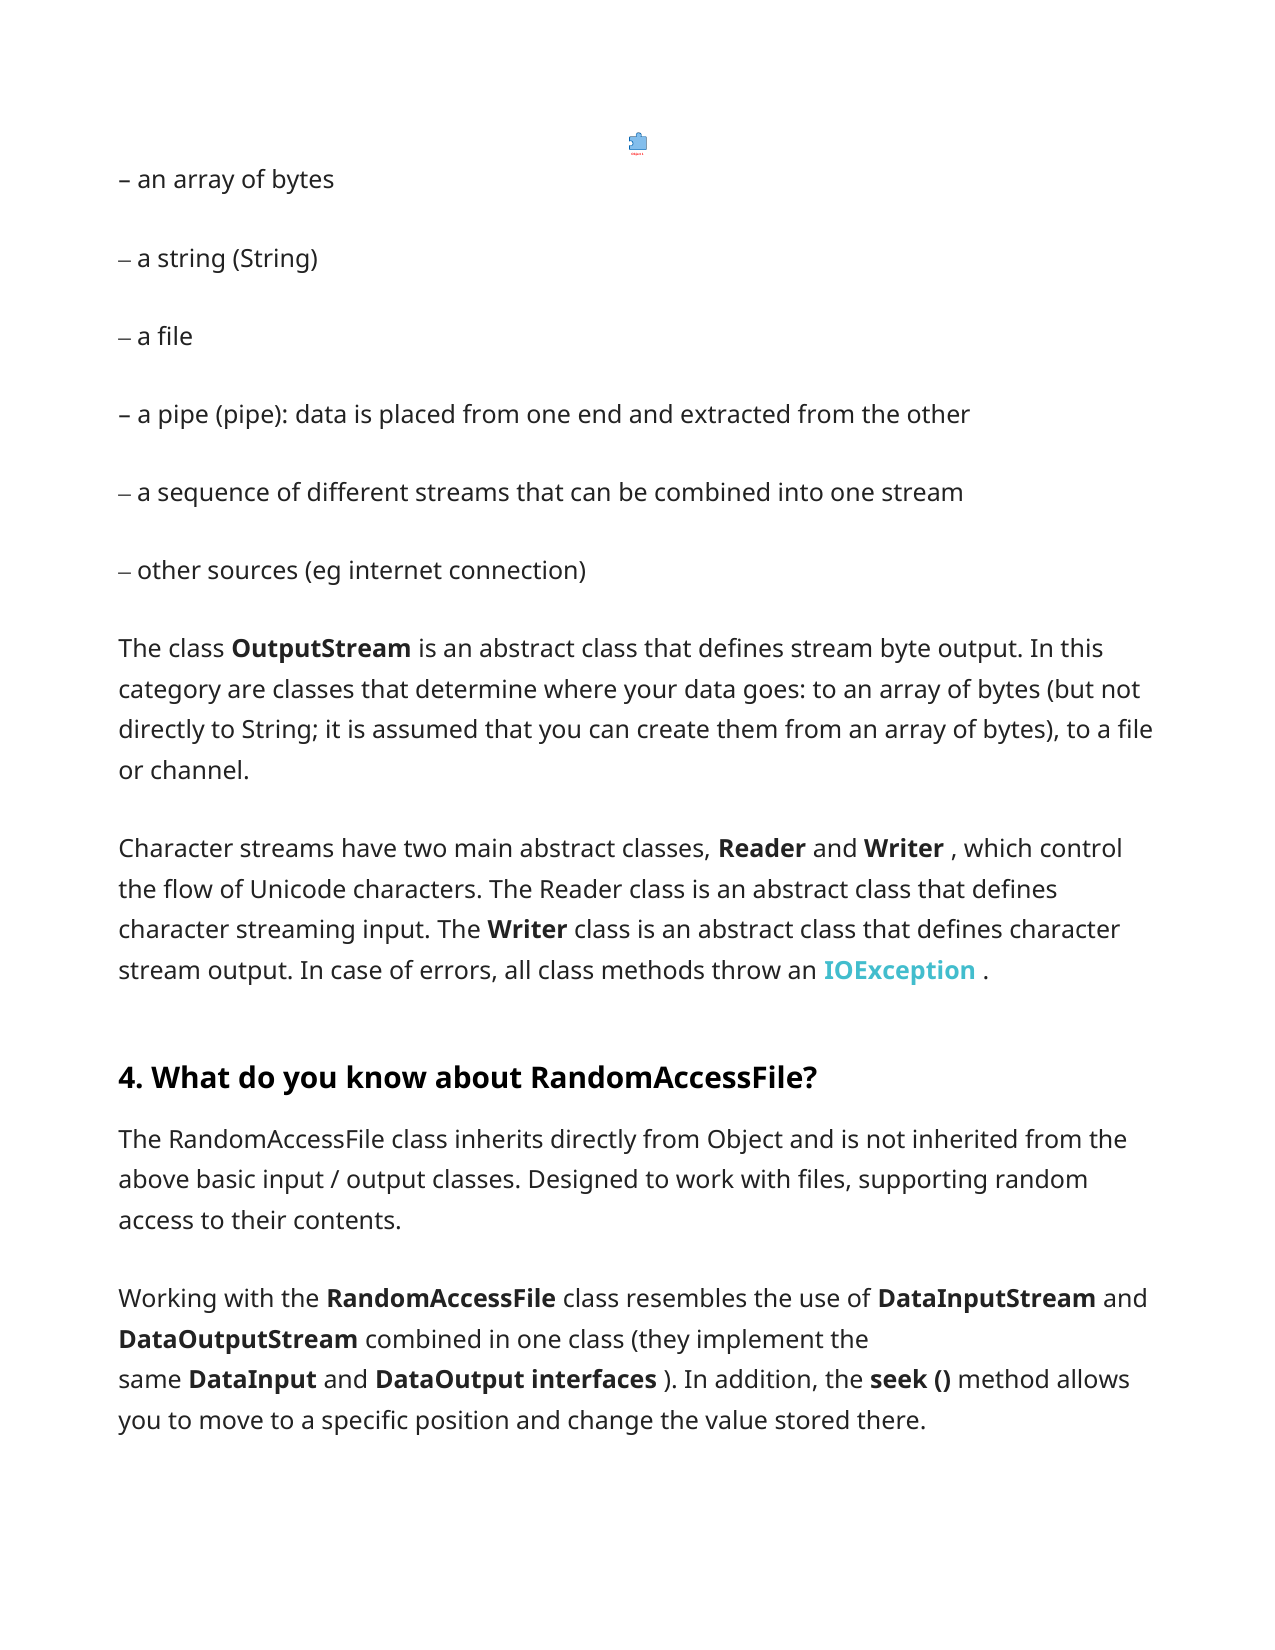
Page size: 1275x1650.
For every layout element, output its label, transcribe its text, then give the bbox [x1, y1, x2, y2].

text – a file [118, 312, 1157, 352]
text – a sequence of different streams that can be combined into one stream [118, 468, 1157, 509]
text – a string (String) [118, 234, 1157, 274]
text The class OutputStream is an abstract class that defines stream byte output. In this category are classes that determine where your data goes: to an array of bytes (but not directly to String; it is assumed that you can create them from an array of bytes), to a file or channel. [118, 624, 1157, 787]
subtitle 4. What do you know about RandomAccessFile? [118, 1057, 1157, 1098]
text – an array of bytes [118, 156, 1157, 196]
text The RandomAccessFile class inherits directly from Object and is not inherited from the above basic input / output classes. Designed to work with files, supporting random access to their contents. [118, 1115, 1157, 1237]
text Working with the RandomAccessFile class resembles the use of DataInputStream and DataOutputStream combined in one class (they implement the same DataInput and DataOutput interfaces ). In addition, the seek () method allows you to move to a specific position and change the value stored there. [118, 1274, 1157, 1437]
text – other sources (eg internet connection) [118, 546, 1157, 587]
text – a pipe (pipe): data is placed from one end and extracted from the other [118, 390, 1157, 431]
text Character streams have two main abstract classes, Reader and Writer , which control the flow of Unicode characters. The Reader class is an abstract class that defines character streaming input. The Writer class is an abstract class that defines character stream output. In case of errors, all class methods throw an IOException . [118, 824, 1157, 987]
